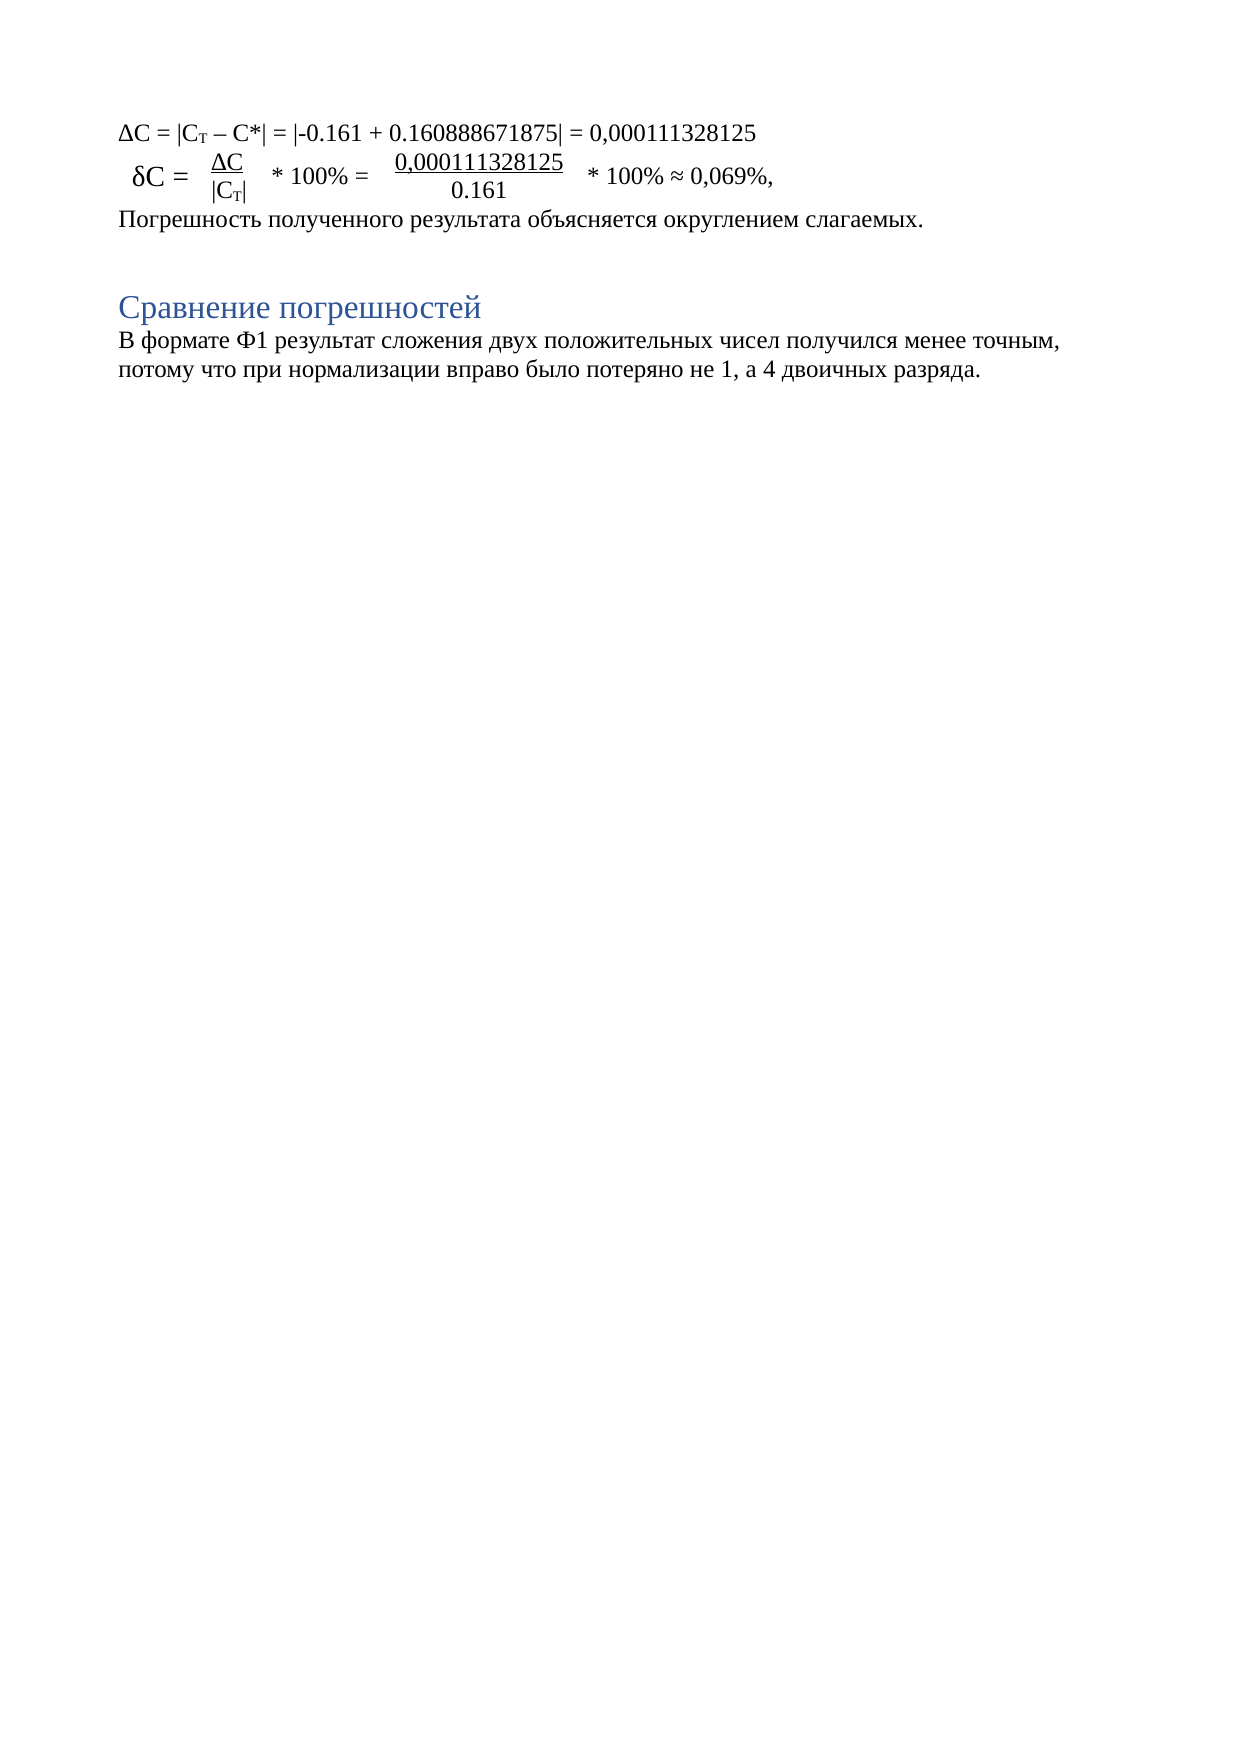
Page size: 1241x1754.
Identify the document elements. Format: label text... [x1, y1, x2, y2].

text Погрешность полученного результата объясняется округлением слагаемых. [118, 204, 1122, 233]
table_header * 100% ≈ 0,069%, [576, 147, 787, 204]
table_header * 100% = [260, 147, 382, 204]
table_cell 0.161 [382, 176, 576, 204]
subtitle Сравнение погрешностей [118, 287, 1122, 325]
table_header δС = [118, 147, 200, 204]
table_header ∆С [200, 147, 260, 176]
table_cell |CT| [200, 176, 260, 204]
text В формате Ф1 результат сложения двух положительных чисел получился менее точным, потому что при нормализации вправо было потеряно не 1, а 4 двоичных разряда. [118, 325, 1122, 383]
text ∆С = |СT – C*| = |-0.161 + 0.160888671875| = 0,000111328125 [118, 118, 1122, 147]
table_header 0,000111328125 [382, 147, 576, 176]
